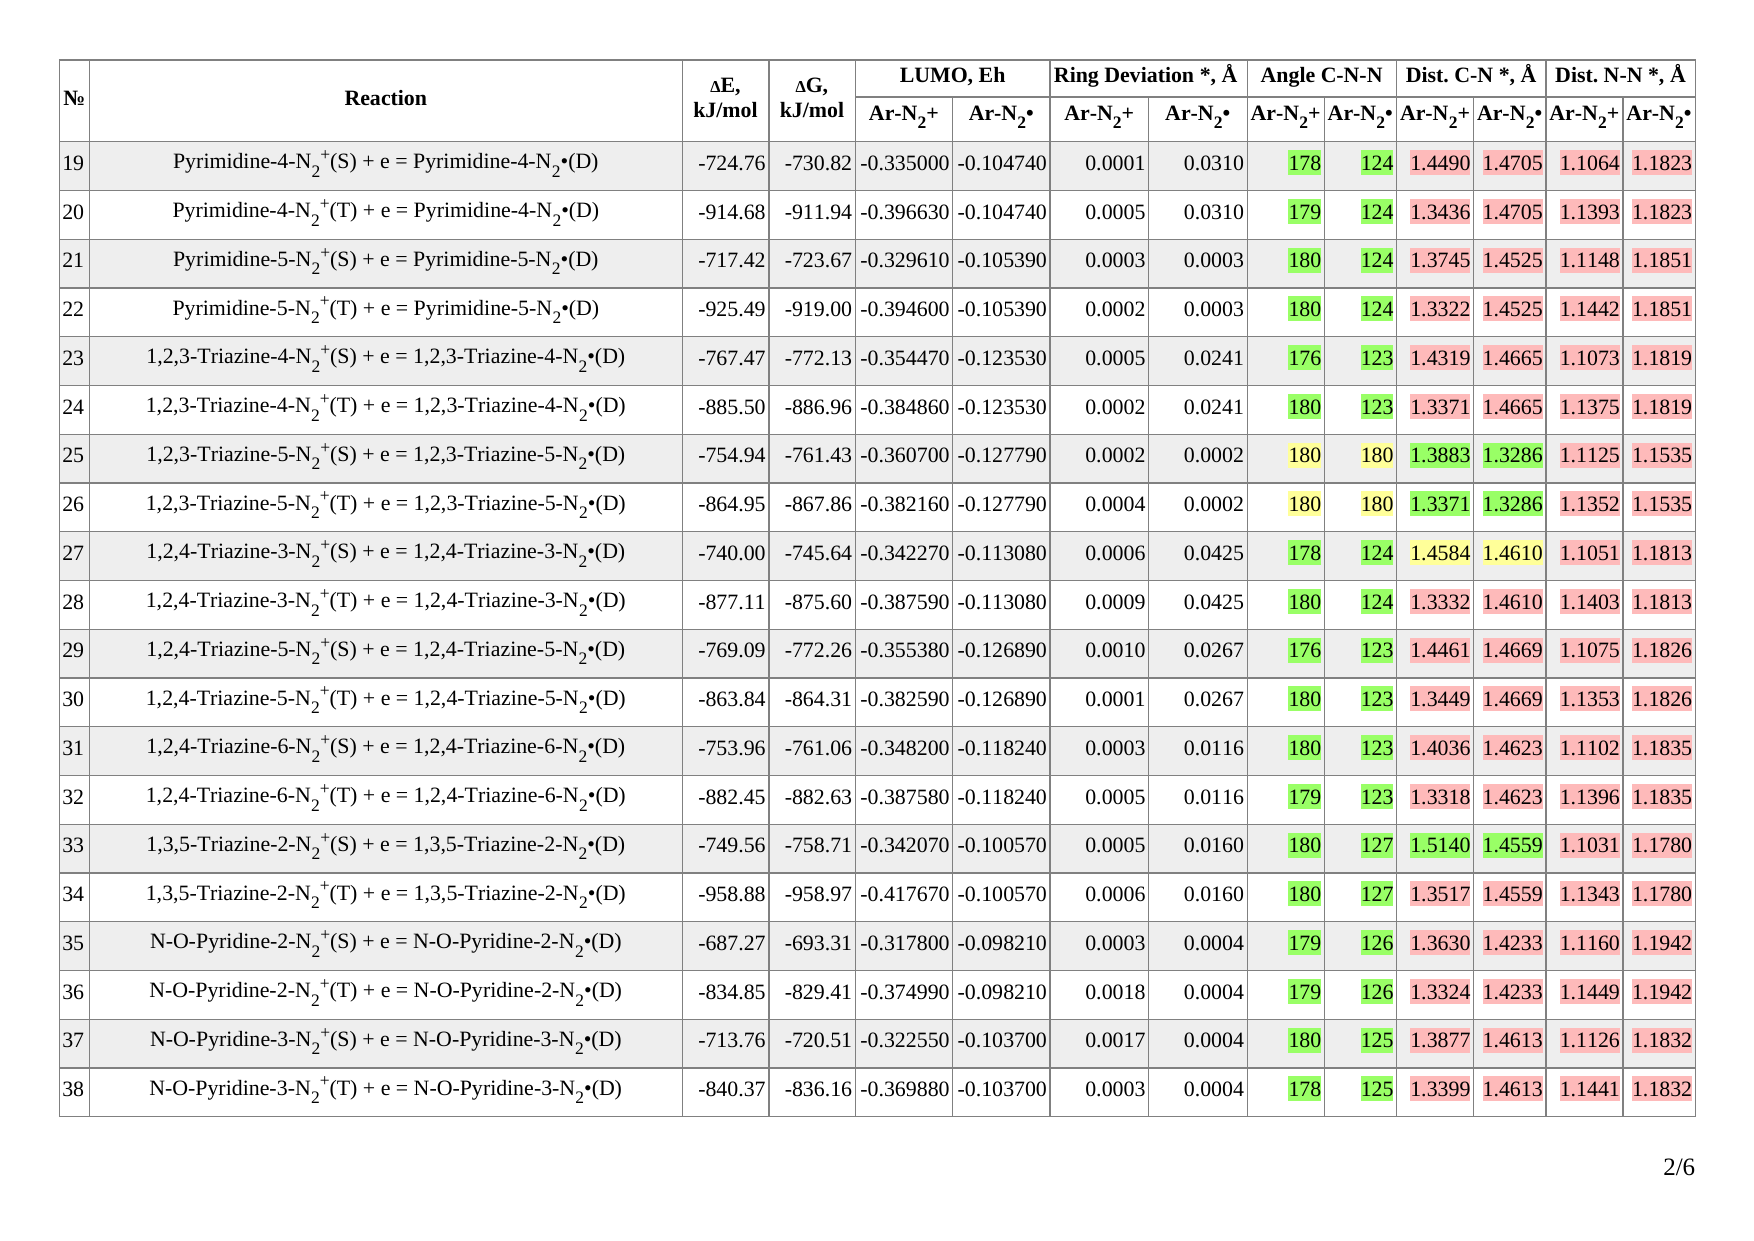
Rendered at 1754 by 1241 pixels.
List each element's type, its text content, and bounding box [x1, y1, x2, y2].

table_cell 124 [1325, 289, 1396, 336]
table_cell 1.1819 [1624, 386, 1695, 433]
table_cell -772.13 [770, 337, 855, 385]
table_cell 1.1375 [1547, 386, 1622, 433]
table_cell -0.105390 [953, 240, 1049, 287]
table_cell 28 [60, 581, 89, 628]
table_cell -867.86 [770, 484, 855, 531]
table_cell 1.3371 [1397, 386, 1473, 433]
table_cell -758.71 [770, 825, 855, 872]
table_cell 180 [1248, 289, 1324, 336]
table_cell 19 [60, 142, 89, 190]
table_cell -919.00 [770, 289, 855, 336]
table_cell Pyrimidine-4-N2+(T) + e = Pyrimidine-4-N2•(D) [90, 191, 682, 238]
table_cell -0.123530 [953, 337, 1049, 385]
table_cell -914.68 [683, 191, 768, 238]
table_cell 1.3286 [1474, 484, 1545, 531]
table_cell 1.3324 [1397, 971, 1473, 1018]
table_cell 1,3,5-Triazine-2-N2+(S) + e = 1,3,5-Triazine-2-N2•(D) [90, 825, 682, 872]
table_cell -864.31 [770, 679, 855, 726]
table_cell -911.94 [770, 191, 855, 238]
table_cell 0.0006 [1051, 874, 1148, 921]
table_cell 180 [1248, 825, 1324, 872]
table_cell 127 [1325, 825, 1396, 872]
table_header Ring Deviation *, Å [1051, 61, 1247, 96]
table_cell -885.50 [683, 386, 768, 433]
table_cell 1.4319 [1397, 337, 1473, 385]
table_cell 1.1148 [1547, 240, 1622, 287]
table_cell -863.84 [683, 679, 768, 726]
table_cell 0.0116 [1149, 727, 1247, 775]
table_cell 123 [1325, 630, 1396, 677]
table_cell 1.4665 [1474, 337, 1545, 385]
table_cell 1,3,5-Triazine-2-N2+(T) + e = 1,3,5-Triazine-2-N2•(D) [90, 874, 682, 921]
table_cell -0.342270 [856, 532, 952, 580]
table_cell 1.1343 [1547, 874, 1622, 921]
table_cell 0.0241 [1149, 386, 1247, 433]
table_cell 0.0004 [1051, 484, 1148, 531]
table_cell 1.4490 [1397, 142, 1473, 190]
table_cell -687.27 [683, 922, 768, 970]
table_cell 0.0005 [1051, 337, 1148, 385]
table_cell -0.127790 [953, 484, 1049, 531]
table_cell 1.4233 [1474, 971, 1545, 1018]
table_cell -0.322550 [856, 1020, 952, 1067]
table_cell -724.76 [683, 142, 768, 190]
table_cell 1.3371 [1397, 484, 1473, 531]
table_cell 1.1813 [1624, 532, 1695, 580]
table_cell -0.382590 [856, 679, 952, 726]
table_cell 37 [60, 1020, 89, 1067]
table_cell 1.4665 [1474, 386, 1545, 433]
table_cell 1,2,3-Triazine-5-N2+(S) + e = 1,2,3-Triazine-5-N2•(D) [90, 435, 682, 482]
table_cell N-O-Pyridine-2-N2+(T) + e = N-O-Pyridine-2-N2•(D) [90, 971, 682, 1018]
table_cell -0.360700 [856, 435, 952, 482]
table_cell -0.098210 [953, 922, 1049, 970]
table_cell -769.09 [683, 630, 768, 677]
table_cell -0.100570 [953, 825, 1049, 872]
table_cell 1.1064 [1547, 142, 1622, 190]
table_cell 125 [1325, 1020, 1396, 1067]
table_cell 0.0001 [1051, 679, 1148, 726]
table_cell 0.0425 [1149, 532, 1247, 580]
table_cell 179 [1248, 971, 1324, 1018]
table_cell 0.0160 [1149, 825, 1247, 872]
table_cell Ar-N2+ [1547, 98, 1622, 141]
table_cell 1.3877 [1397, 1020, 1473, 1067]
table_cell -925.49 [683, 289, 768, 336]
table_cell 179 [1248, 922, 1324, 970]
table_cell -0.126890 [953, 630, 1049, 677]
table_cell 1.1819 [1624, 337, 1695, 385]
table_cell 1.1352 [1547, 484, 1622, 531]
table_cell 1.3322 [1397, 289, 1473, 336]
table_cell 1.4036 [1397, 727, 1473, 775]
table_cell 1.3436 [1397, 191, 1473, 238]
table_cell 1.3883 [1397, 435, 1473, 482]
table_cell Ar-N2• [1149, 98, 1247, 141]
table_cell -0.104740 [953, 191, 1049, 238]
table_cell N-O-Pyridine-3-N2+(T) + e = N-O-Pyridine-3-N2•(D) [90, 1069, 682, 1116]
table_cell 0.0018 [1051, 971, 1148, 1018]
table_cell -761.43 [770, 435, 855, 482]
table_cell Pyrimidine-4-N2+(S) + e = Pyrimidine-4-N2•(D) [90, 142, 682, 190]
table_cell 0.0116 [1149, 776, 1247, 823]
table_cell 34 [60, 874, 89, 921]
table_cell -723.67 [770, 240, 855, 287]
table_cell 1,2,3-Triazine-4-N2+(T) + e = 1,2,3-Triazine-4-N2•(D) [90, 386, 682, 433]
table_cell -0.104740 [953, 142, 1049, 190]
table_cell 1,2,4-Triazine-6-N2+(S) + e = 1,2,4-Triazine-6-N2•(D) [90, 727, 682, 775]
table_cell 127 [1325, 874, 1396, 921]
table_cell 1.4559 [1474, 874, 1545, 921]
table_cell 20 [60, 191, 89, 238]
table_cell 1.4525 [1474, 289, 1545, 336]
table_cell 176 [1248, 630, 1324, 677]
table_cell -0.348200 [856, 727, 952, 775]
table_header Dist. N-N *, Å [1547, 61, 1695, 96]
table_cell -0.417670 [856, 874, 952, 921]
table_cell 1.4559 [1474, 825, 1545, 872]
table_cell 176 [1248, 337, 1324, 385]
table_cell 180 [1248, 435, 1324, 482]
table_cell 1.4233 [1474, 922, 1545, 970]
table_cell 0.0002 [1051, 386, 1148, 433]
table_cell -0.382160 [856, 484, 952, 531]
table_cell 1.1160 [1547, 922, 1622, 970]
table_cell 27 [60, 532, 89, 580]
table_cell 1.1073 [1547, 337, 1622, 385]
table_cell -0.384860 [856, 386, 952, 433]
table_cell 178 [1248, 532, 1324, 580]
table_cell 1.4610 [1474, 581, 1545, 628]
table_cell -0.335000 [856, 142, 952, 190]
table_cell 1.4669 [1474, 679, 1545, 726]
table_cell 1.4613 [1474, 1069, 1545, 1116]
table_cell -958.97 [770, 874, 855, 921]
table_cell 124 [1325, 191, 1396, 238]
table_cell 1.4669 [1474, 630, 1545, 677]
table_cell 126 [1325, 922, 1396, 970]
table_cell 1.5140 [1397, 825, 1473, 872]
table_cell -0.103700 [953, 1020, 1049, 1067]
table_cell -0.369880 [856, 1069, 952, 1116]
table_cell Ar-N2+ [856, 98, 952, 141]
table_cell -730.82 [770, 142, 855, 190]
table_cell -834.85 [683, 971, 768, 1018]
table_cell -0.126890 [953, 679, 1049, 726]
table_cell -749.56 [683, 825, 768, 872]
table_cell -740.00 [683, 532, 768, 580]
table_cell 1.1125 [1547, 435, 1622, 482]
table_cell 1.3332 [1397, 581, 1473, 628]
table_cell 1.3517 [1397, 874, 1473, 921]
table_cell 35 [60, 922, 89, 970]
table_cell 1.4705 [1474, 142, 1545, 190]
table_cell -693.31 [770, 922, 855, 970]
table_cell 0.0002 [1149, 484, 1247, 531]
table_cell -0.100570 [953, 874, 1049, 921]
table_cell 1.4584 [1397, 532, 1473, 580]
table_cell -829.41 [770, 971, 855, 1018]
table_cell N-O-Pyridine-3-N2+(S) + e = N-O-Pyridine-3-N2•(D) [90, 1020, 682, 1067]
table_cell 0.0004 [1149, 1069, 1247, 1116]
table_cell 31 [60, 727, 89, 775]
table_cell -836.16 [770, 1069, 855, 1116]
table_cell 1.1826 [1624, 630, 1695, 677]
table_cell -0.317800 [856, 922, 952, 970]
table_cell 123 [1325, 727, 1396, 775]
table_cell 0.0005 [1051, 776, 1148, 823]
table_cell 1.1851 [1624, 240, 1695, 287]
table_cell Ar-N2+ [1397, 98, 1473, 141]
table_cell -772.26 [770, 630, 855, 677]
table_cell 1.1942 [1624, 971, 1695, 1018]
table_cell 1.3630 [1397, 922, 1473, 970]
table_cell 21 [60, 240, 89, 287]
table_cell 180 [1248, 1020, 1324, 1067]
table_header ∆G, kJ/mol [770, 61, 855, 141]
table_cell 180 [1248, 679, 1324, 726]
table_cell 1.1813 [1624, 581, 1695, 628]
table_cell 1.4705 [1474, 191, 1545, 238]
table_cell 30 [60, 679, 89, 726]
table_cell 123 [1325, 776, 1396, 823]
table_header № [60, 61, 89, 141]
table_cell 1.1832 [1624, 1020, 1695, 1067]
table_cell -0.387590 [856, 581, 952, 628]
table_cell 1.1051 [1547, 532, 1622, 580]
table_cell -0.118240 [953, 776, 1049, 823]
table_cell -0.118240 [953, 727, 1049, 775]
table_cell 124 [1325, 142, 1396, 190]
table_cell 1.1780 [1624, 825, 1695, 872]
table_cell 1.4525 [1474, 240, 1545, 287]
table_cell -0.396630 [856, 191, 952, 238]
table_cell 1.3286 [1474, 435, 1545, 482]
table_cell 180 [1325, 435, 1396, 482]
table_cell 178 [1248, 142, 1324, 190]
table_cell 33 [60, 825, 89, 872]
table_cell 1.1835 [1624, 776, 1695, 823]
table_cell 0.0003 [1051, 1069, 1148, 1116]
table_cell 24 [60, 386, 89, 433]
table_cell 32 [60, 776, 89, 823]
table_cell 1.1031 [1547, 825, 1622, 872]
table_cell 180 [1248, 240, 1324, 287]
table_cell 124 [1325, 240, 1396, 287]
table_cell 29 [60, 630, 89, 677]
table_cell 180 [1248, 874, 1324, 921]
table_cell 1,2,4-Triazine-3-N2+(T) + e = 1,2,4-Triazine-3-N2•(D) [90, 581, 682, 628]
table_cell -761.06 [770, 727, 855, 775]
table_cell 0.0241 [1149, 337, 1247, 385]
table_cell 126 [1325, 971, 1396, 1018]
table_cell Ar-N2+ [1248, 98, 1324, 141]
table_cell 0.0310 [1149, 191, 1247, 238]
table_cell 1.1535 [1624, 435, 1695, 482]
table_cell 23 [60, 337, 89, 385]
table_cell -0.354470 [856, 337, 952, 385]
table_cell 180 [1248, 386, 1324, 433]
table_cell 0.0005 [1051, 825, 1148, 872]
table_cell Pyrimidine-5-N2+(S) + e = Pyrimidine-5-N2•(D) [90, 240, 682, 287]
table_cell 1.4461 [1397, 630, 1473, 677]
table_cell 1.1102 [1547, 727, 1622, 775]
table_cell 0.0017 [1051, 1020, 1148, 1067]
table_cell -754.94 [683, 435, 768, 482]
table_cell 0.0003 [1149, 289, 1247, 336]
table_cell 180 [1325, 484, 1396, 531]
table_cell -864.95 [683, 484, 768, 531]
table_cell 1.1396 [1547, 776, 1622, 823]
table_cell 0.0310 [1149, 142, 1247, 190]
table_cell 1.1126 [1547, 1020, 1622, 1067]
table_cell -720.51 [770, 1020, 855, 1067]
table_cell 0.0267 [1149, 679, 1247, 726]
table_cell 1,2,3-Triazine-5-N2+(T) + e = 1,2,3-Triazine-5-N2•(D) [90, 484, 682, 531]
table_cell -713.76 [683, 1020, 768, 1067]
table_cell -745.64 [770, 532, 855, 580]
table_cell -0.103700 [953, 1069, 1049, 1116]
table_cell 180 [1248, 727, 1324, 775]
table_cell -882.63 [770, 776, 855, 823]
table_cell -0.387580 [856, 776, 952, 823]
table_cell 0.0002 [1051, 435, 1148, 482]
table_cell 22 [60, 289, 89, 336]
table_cell 0.0004 [1149, 922, 1247, 970]
table_cell 0.0009 [1051, 581, 1148, 628]
table_cell 1.3745 [1397, 240, 1473, 287]
table_cell 1.1442 [1547, 289, 1622, 336]
table_cell 124 [1325, 532, 1396, 580]
table_header Angle C-N-N [1248, 61, 1396, 96]
table_cell -0.123530 [953, 386, 1049, 433]
table_cell 123 [1325, 679, 1396, 726]
table_cell 1.4610 [1474, 532, 1545, 580]
table_cell 0.0003 [1051, 727, 1148, 775]
table_cell 0.0002 [1051, 289, 1148, 336]
table_cell 1.1535 [1624, 484, 1695, 531]
table_cell 0.0001 [1051, 142, 1148, 190]
table_cell 178 [1248, 1069, 1324, 1116]
table_cell 123 [1325, 337, 1396, 385]
table_cell 0.0010 [1051, 630, 1148, 677]
table_cell 0.0160 [1149, 874, 1247, 921]
table_cell 1.1441 [1547, 1069, 1622, 1116]
table_cell 123 [1325, 386, 1396, 433]
table_cell 1.1353 [1547, 679, 1622, 726]
table_cell 1.1403 [1547, 581, 1622, 628]
table_cell 125 [1325, 1069, 1396, 1116]
table_cell -0.394600 [856, 289, 952, 336]
table_cell -0.374990 [856, 971, 952, 1018]
table_cell -0.113080 [953, 532, 1049, 580]
table_cell 1,2,4-Triazine-3-N2+(S) + e = 1,2,4-Triazine-3-N2•(D) [90, 532, 682, 580]
table_cell 1,2,3-Triazine-4-N2+(S) + e = 1,2,3-Triazine-4-N2•(D) [90, 337, 682, 385]
table_cell N-O-Pyridine-2-N2+(S) + e = N-O-Pyridine-2-N2•(D) [90, 922, 682, 970]
table_cell 1.1832 [1624, 1069, 1695, 1116]
table_cell 1.1780 [1624, 874, 1695, 921]
table_cell 1.3449 [1397, 679, 1473, 726]
table_header ∆E, kJ/mol [683, 61, 768, 141]
table_cell 0.0006 [1051, 532, 1148, 580]
table_cell 25 [60, 435, 89, 482]
table_cell -882.45 [683, 776, 768, 823]
table_cell -717.42 [683, 240, 768, 287]
table_cell -0.098210 [953, 971, 1049, 1018]
table_cell 124 [1325, 581, 1396, 628]
table_cell -0.342070 [856, 825, 952, 872]
table_cell 0.0005 [1051, 191, 1148, 238]
table_cell -0.127790 [953, 435, 1049, 482]
table_cell 0.0425 [1149, 581, 1247, 628]
table_cell 36 [60, 971, 89, 1018]
table_cell 38 [60, 1069, 89, 1116]
table_cell 0.0003 [1149, 240, 1247, 287]
table_cell 1.3399 [1397, 1069, 1473, 1116]
table_cell 179 [1248, 191, 1324, 238]
table_cell 1.1851 [1624, 289, 1695, 336]
table_cell 1.4623 [1474, 776, 1545, 823]
table_cell 1.1449 [1547, 971, 1622, 1018]
table_header Dist. C-N *, Å [1397, 61, 1545, 96]
table_cell Ar-N2• [953, 98, 1049, 141]
table_cell 0.0002 [1149, 435, 1247, 482]
table_cell -767.47 [683, 337, 768, 385]
table_cell 1.1823 [1624, 191, 1695, 238]
table_cell 0.0003 [1051, 922, 1148, 970]
table_cell -840.37 [683, 1069, 768, 1116]
table_cell -0.113080 [953, 581, 1049, 628]
table_cell -886.96 [770, 386, 855, 433]
table_header Reaction [90, 61, 682, 141]
table_cell -0.329610 [856, 240, 952, 287]
table_cell 0.0004 [1149, 971, 1247, 1018]
table_cell 180 [1248, 581, 1324, 628]
table_cell 1.1393 [1547, 191, 1622, 238]
table_cell Ar-N2• [1325, 98, 1396, 141]
table_cell 1.1835 [1624, 727, 1695, 775]
table_cell 1,2,4-Triazine-5-N2+(S) + e = 1,2,4-Triazine-5-N2•(D) [90, 630, 682, 677]
table_cell 1,2,4-Triazine-6-N2+(T) + e = 1,2,4-Triazine-6-N2•(D) [90, 776, 682, 823]
table_cell 1.4623 [1474, 727, 1545, 775]
table_cell Ar-N2• [1624, 98, 1695, 141]
table_cell 1.3318 [1397, 776, 1473, 823]
table_cell -958.88 [683, 874, 768, 921]
table_header LUMO, Eh [856, 61, 1049, 96]
table_cell 0.0004 [1149, 1020, 1247, 1067]
table_cell 1.1075 [1547, 630, 1622, 677]
table_cell Ar-N2• [1474, 98, 1545, 141]
table_cell 0.0267 [1149, 630, 1247, 677]
table_cell 179 [1248, 776, 1324, 823]
table_cell 1,2,4-Triazine-5-N2+(T) + e = 1,2,4-Triazine-5-N2•(D) [90, 679, 682, 726]
table_cell -875.60 [770, 581, 855, 628]
table_cell -877.11 [683, 581, 768, 628]
table_cell -0.105390 [953, 289, 1049, 336]
table_cell 1.1823 [1624, 142, 1695, 190]
table_cell Pyrimidine-5-N2+(T) + e = Pyrimidine-5-N2•(D) [90, 289, 682, 336]
table_cell Ar-N2+ [1051, 98, 1148, 141]
table_cell 1.1942 [1624, 922, 1695, 970]
table_cell -753.96 [683, 727, 768, 775]
table_cell 1.1826 [1624, 679, 1695, 726]
table_cell 0.0003 [1051, 240, 1148, 287]
table_cell 180 [1248, 484, 1324, 531]
table_cell -0.355380 [856, 630, 952, 677]
table_cell 26 [60, 484, 89, 531]
table_cell 1.4613 [1474, 1020, 1545, 1067]
